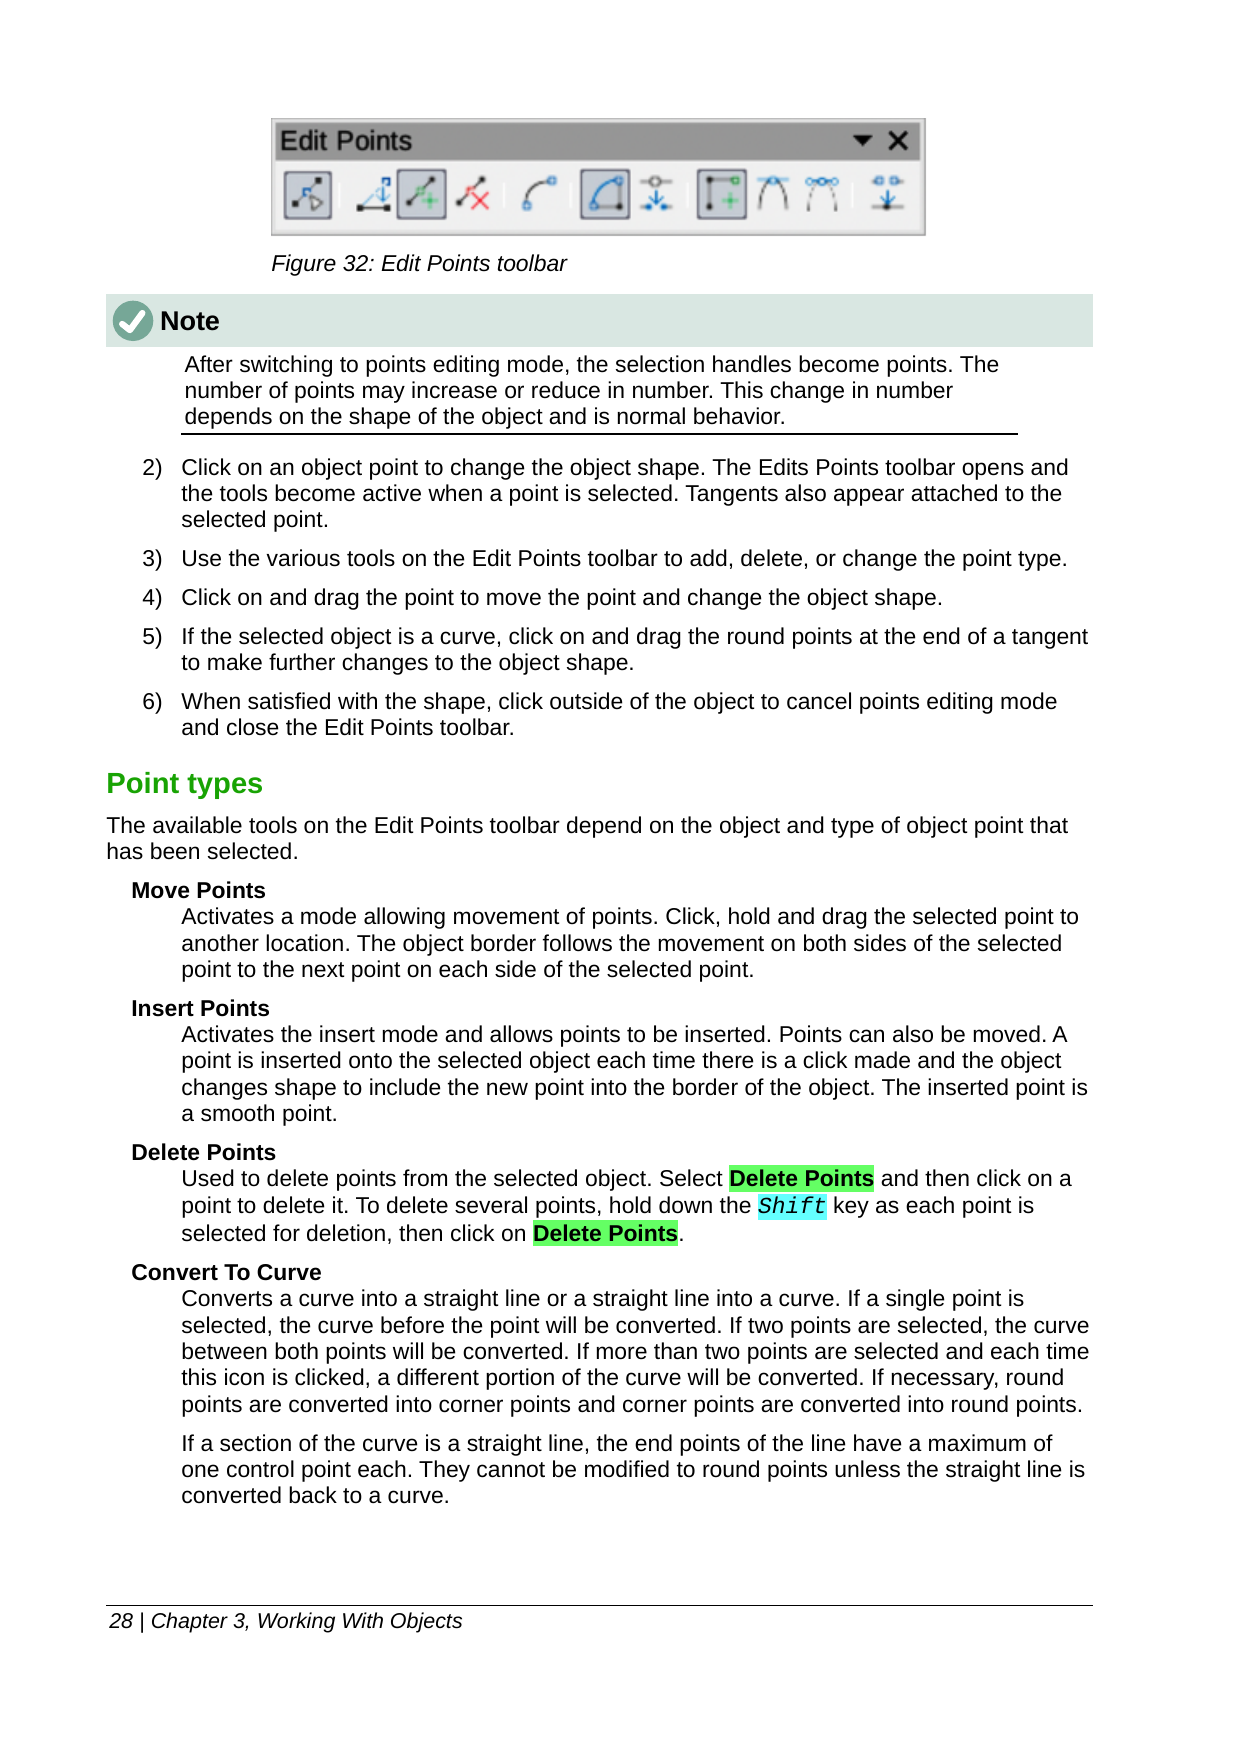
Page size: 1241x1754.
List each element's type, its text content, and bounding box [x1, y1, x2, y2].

list If the selected object is a curve, click on and drag the round points at the end of a tangent to make further changes to the object shape. [162, 623, 1093, 675]
text Activates a mode allowing movement of points. Click, hold and drag the selected point to another location. The object border follows the movement on both sides of the selected point to the next point on each side of the selected point. [181, 903, 1093, 982]
subtitle Point types [106, 766, 1093, 799]
text Used to delete points from the selected object. Select Delete Points and then click on a point to delete it. To delete several points, hold down the Shift key as each point is selected for deletion, then click on Delete Points. [181, 1165, 1093, 1246]
list When satisfied with the shape, click outside of the object to cancel points editing mode and close the Edit Points toolbar. [162, 688, 1093, 741]
picture [271, 118, 928, 238]
text Delete Points [131, 1139, 1093, 1165]
text Activates the insert mode and allows points to be inserted. Points can also be moved. A point is inserted onto the selected object each time there is a click made and the object changes shape to include the new point into the border of the object. The inserted point is a smooth point. [181, 1021, 1093, 1127]
text If a section of the curve is a straight line, the end points of the line have a maximum of one control point each. They cannot be modified to round points unless the straight line is converted back to a curve. [181, 1429, 1093, 1509]
text After switching to points editing mode, the selection handles become points. The number of points may increase or reduce in number. This change in number depends on the shape of the object and is normal behavior. [181, 347, 1018, 433]
text Convert To Curve [131, 1259, 1093, 1285]
text Figure 32: Edit Points toolbar [271, 250, 928, 276]
text Insert Points [131, 995, 1093, 1021]
list Click on an object point to change the object shape. The Edits Points toolbar opens and the tools become active when a point is selected. Tangents also appear attached to the selected point. [162, 453, 1093, 532]
list Use the various tools on the Edit Points toolbar to add, delete, or change the point type. [162, 545, 1093, 571]
text Move Points [131, 877, 1093, 903]
text Converts a curve into a straight line or a straight line into a curve. If a single point is selected, the curve before the point will be converted. If two points are selected, the curve between both points will be converted. If more than two points are selected and each time this icon is clicked, a different portion of the curve will be converted. If necessary, round points are converted into corner points and corner points are converted into round points. [181, 1285, 1093, 1417]
subtitle Note [106, 294, 1093, 347]
list Click on and drag the point to move the point and change the object shape. [162, 584, 1093, 610]
text The available tools on the Edit Points toolbar depend on the object and type of object point that has been selected. [106, 812, 1093, 864]
